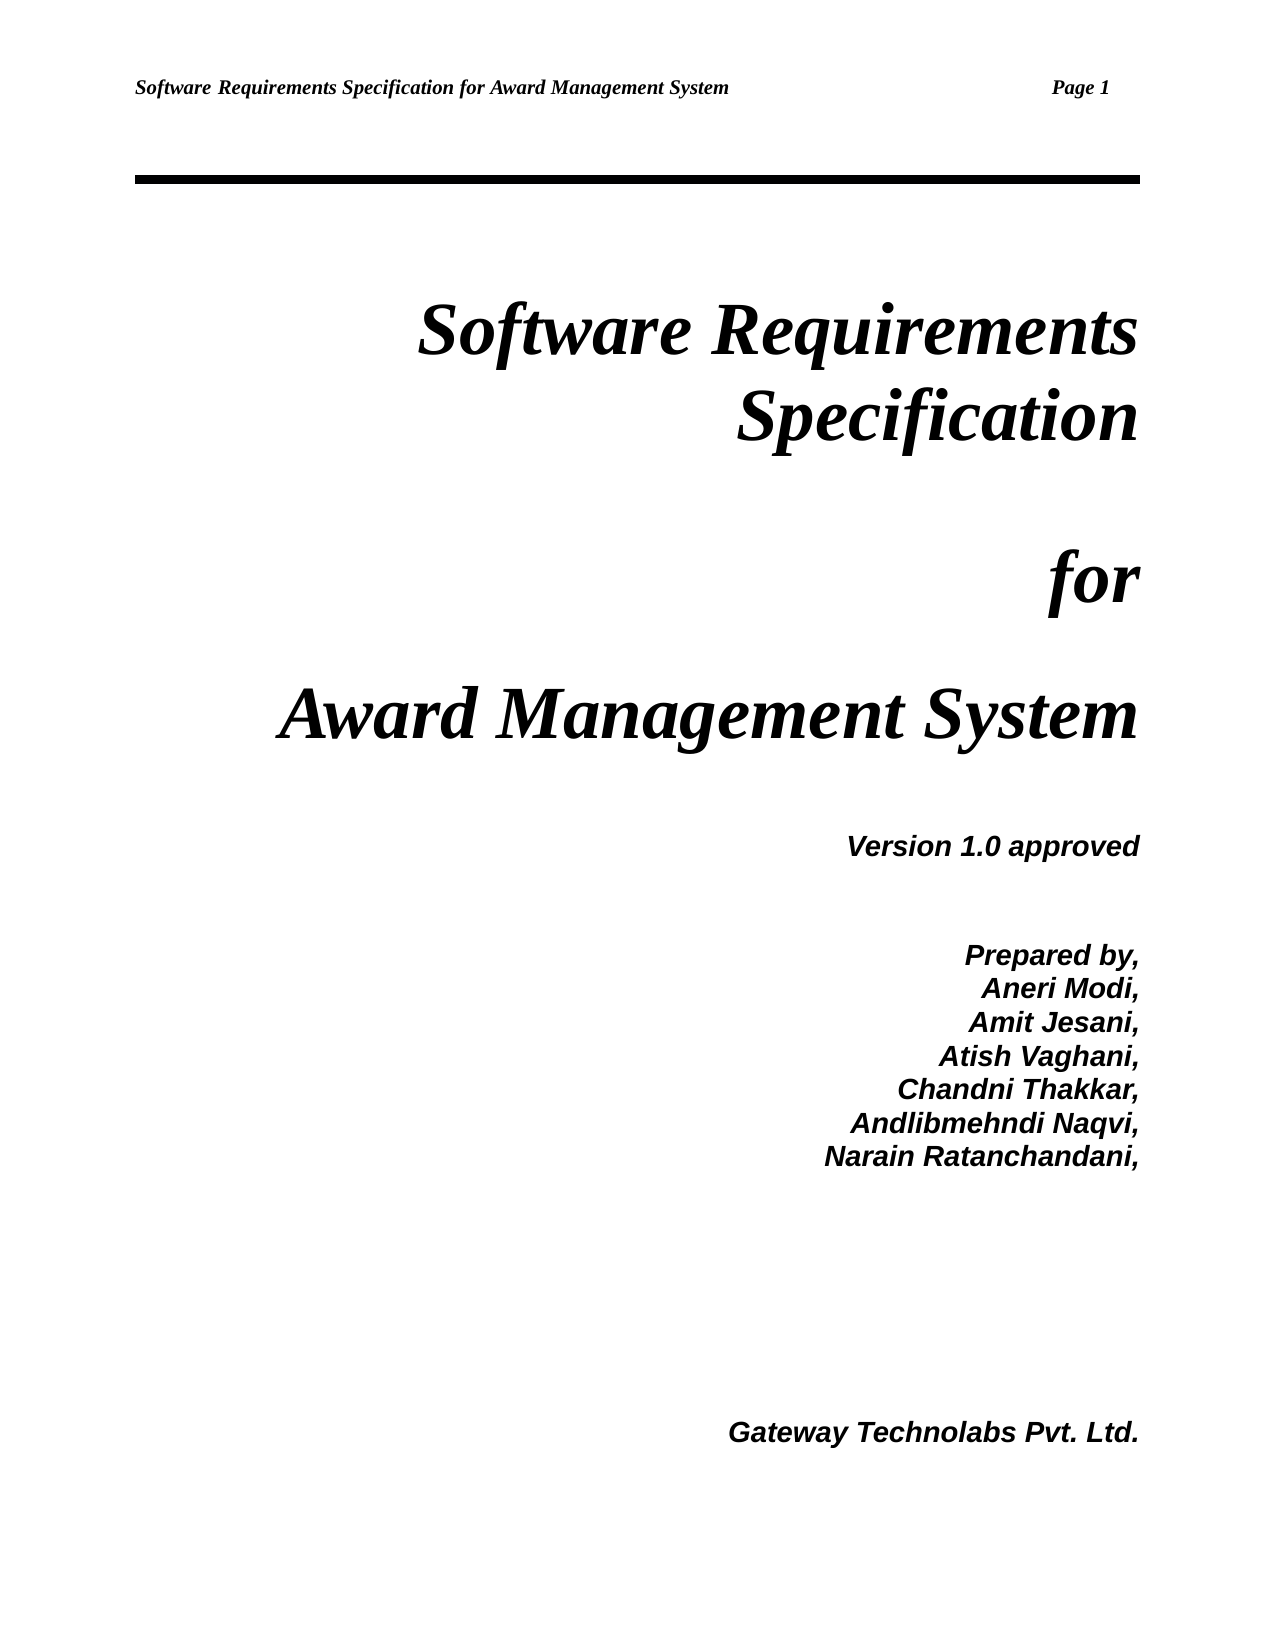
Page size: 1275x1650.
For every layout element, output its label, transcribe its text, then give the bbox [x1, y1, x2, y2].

title Software Requirements Specification [135, 284, 1140, 457]
title for [135, 532, 1140, 618]
text Gateway Technolabs Pvt. Ltd. [135, 1415, 1140, 1449]
text Version 1.0 approved [135, 829, 1140, 863]
title Award Management System [135, 668, 1140, 754]
text Prepared by, Aneri Modi, Amit Jesani, Atish Vaghani, Chandni Thakkar, Andlibmehndi Naqvi, Narain Ratanchandani, [135, 938, 1140, 1340]
